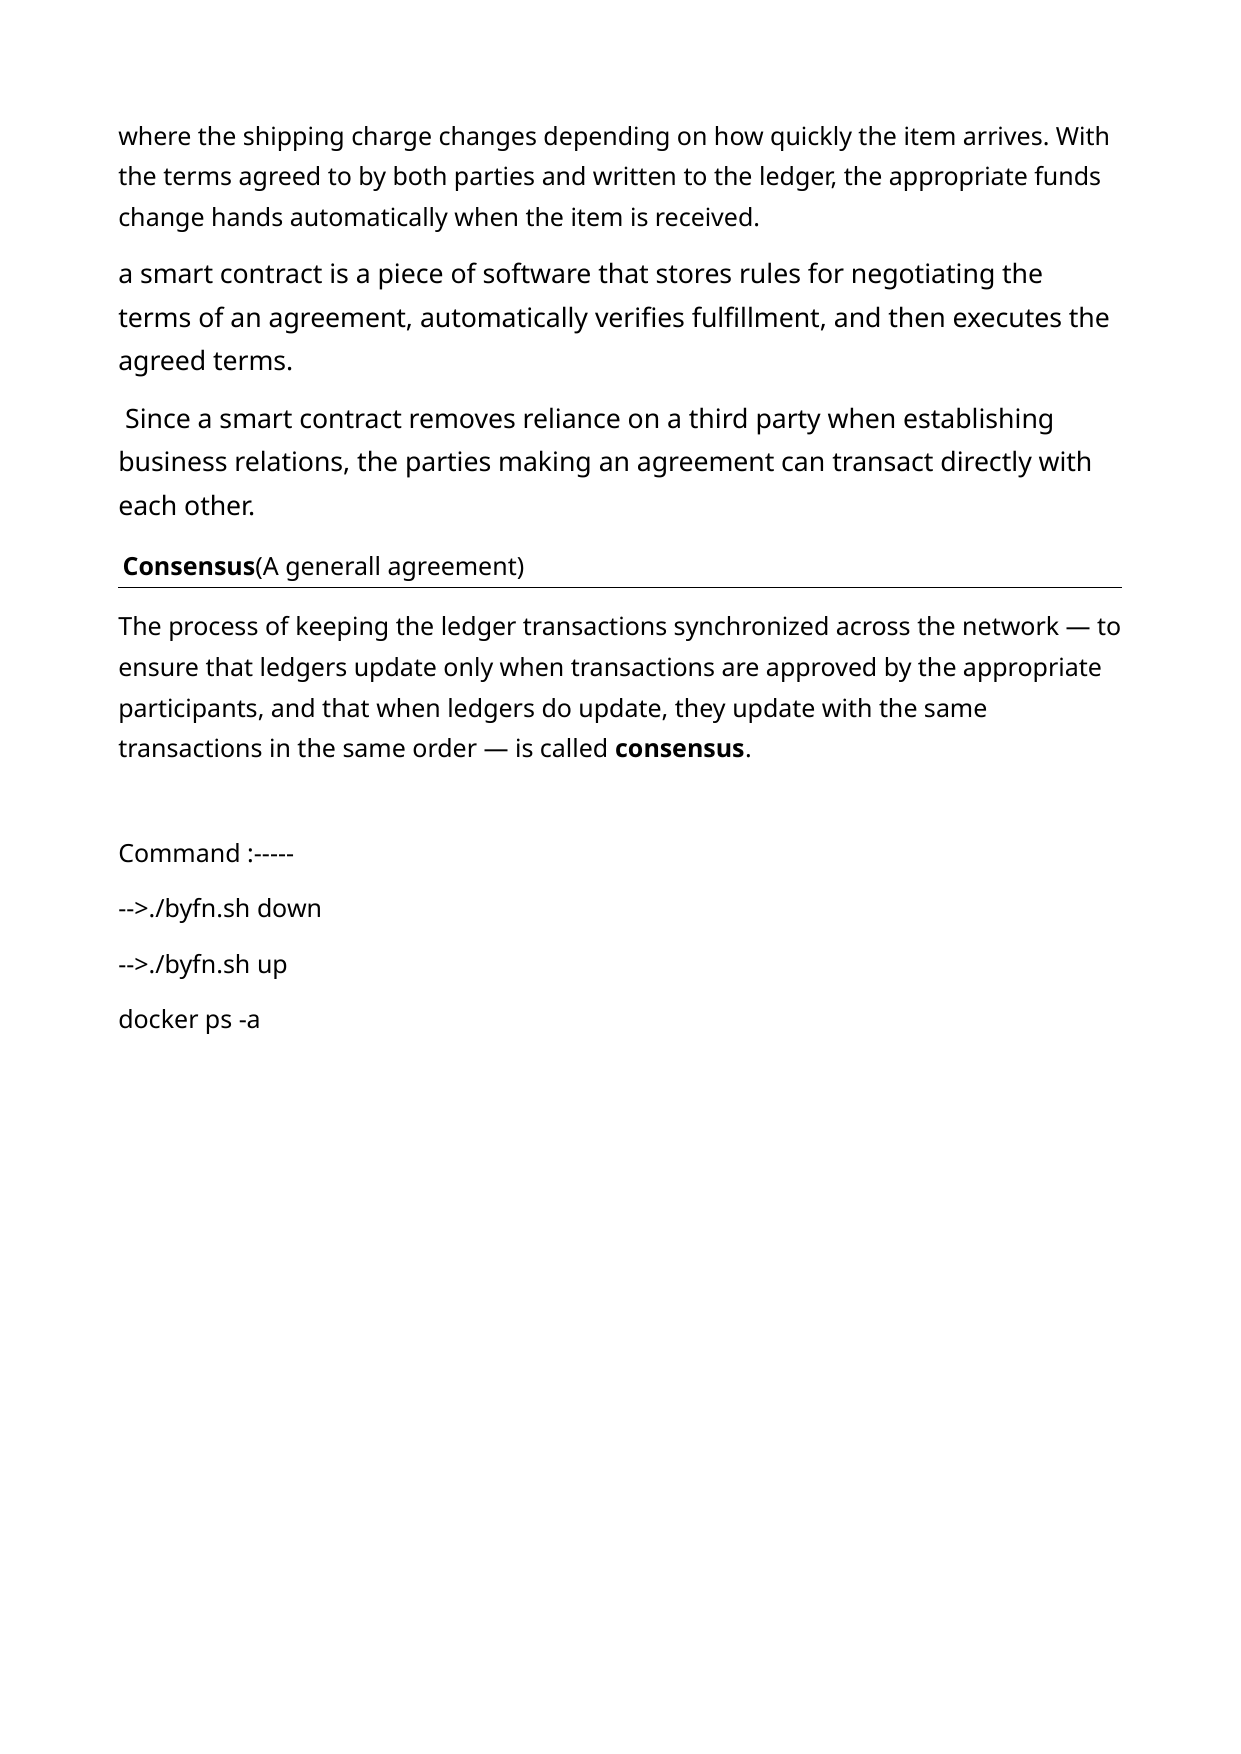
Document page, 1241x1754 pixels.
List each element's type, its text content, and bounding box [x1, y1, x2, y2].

text where the shipping charge changes depending on how quickly the item arrives. With the terms agreed to by both parties and written to the ledger, the appropriate funds change hands automatically when the item is received. [118, 118, 1122, 234]
text -->./byfn.sh down [118, 891, 1122, 925]
text a smart contract is a piece of software that stores rules for negotiating the terms of an agreement, automatically verifies fulfillment, and then executes the agreed terms. [118, 255, 1122, 378]
text Since a smart contract removes reliance on a third party when establishing business relations, the parties making an agreement can transact directly with each other. [118, 400, 1122, 523]
text The process of keeping the ledger transactions synchronized across the network — to ensure that ledgers update only when transactions are approved by the appropriate participants, and that when ledgers do update, they update with the same transactions in the same order — is called consensus. [118, 609, 1122, 765]
text docker ps -a [118, 1002, 1122, 1036]
text -->./byfn.sh up [118, 946, 1122, 981]
text Command :----- [118, 836, 1122, 870]
text Consensus(A generall agreement) [118, 544, 1122, 587]
